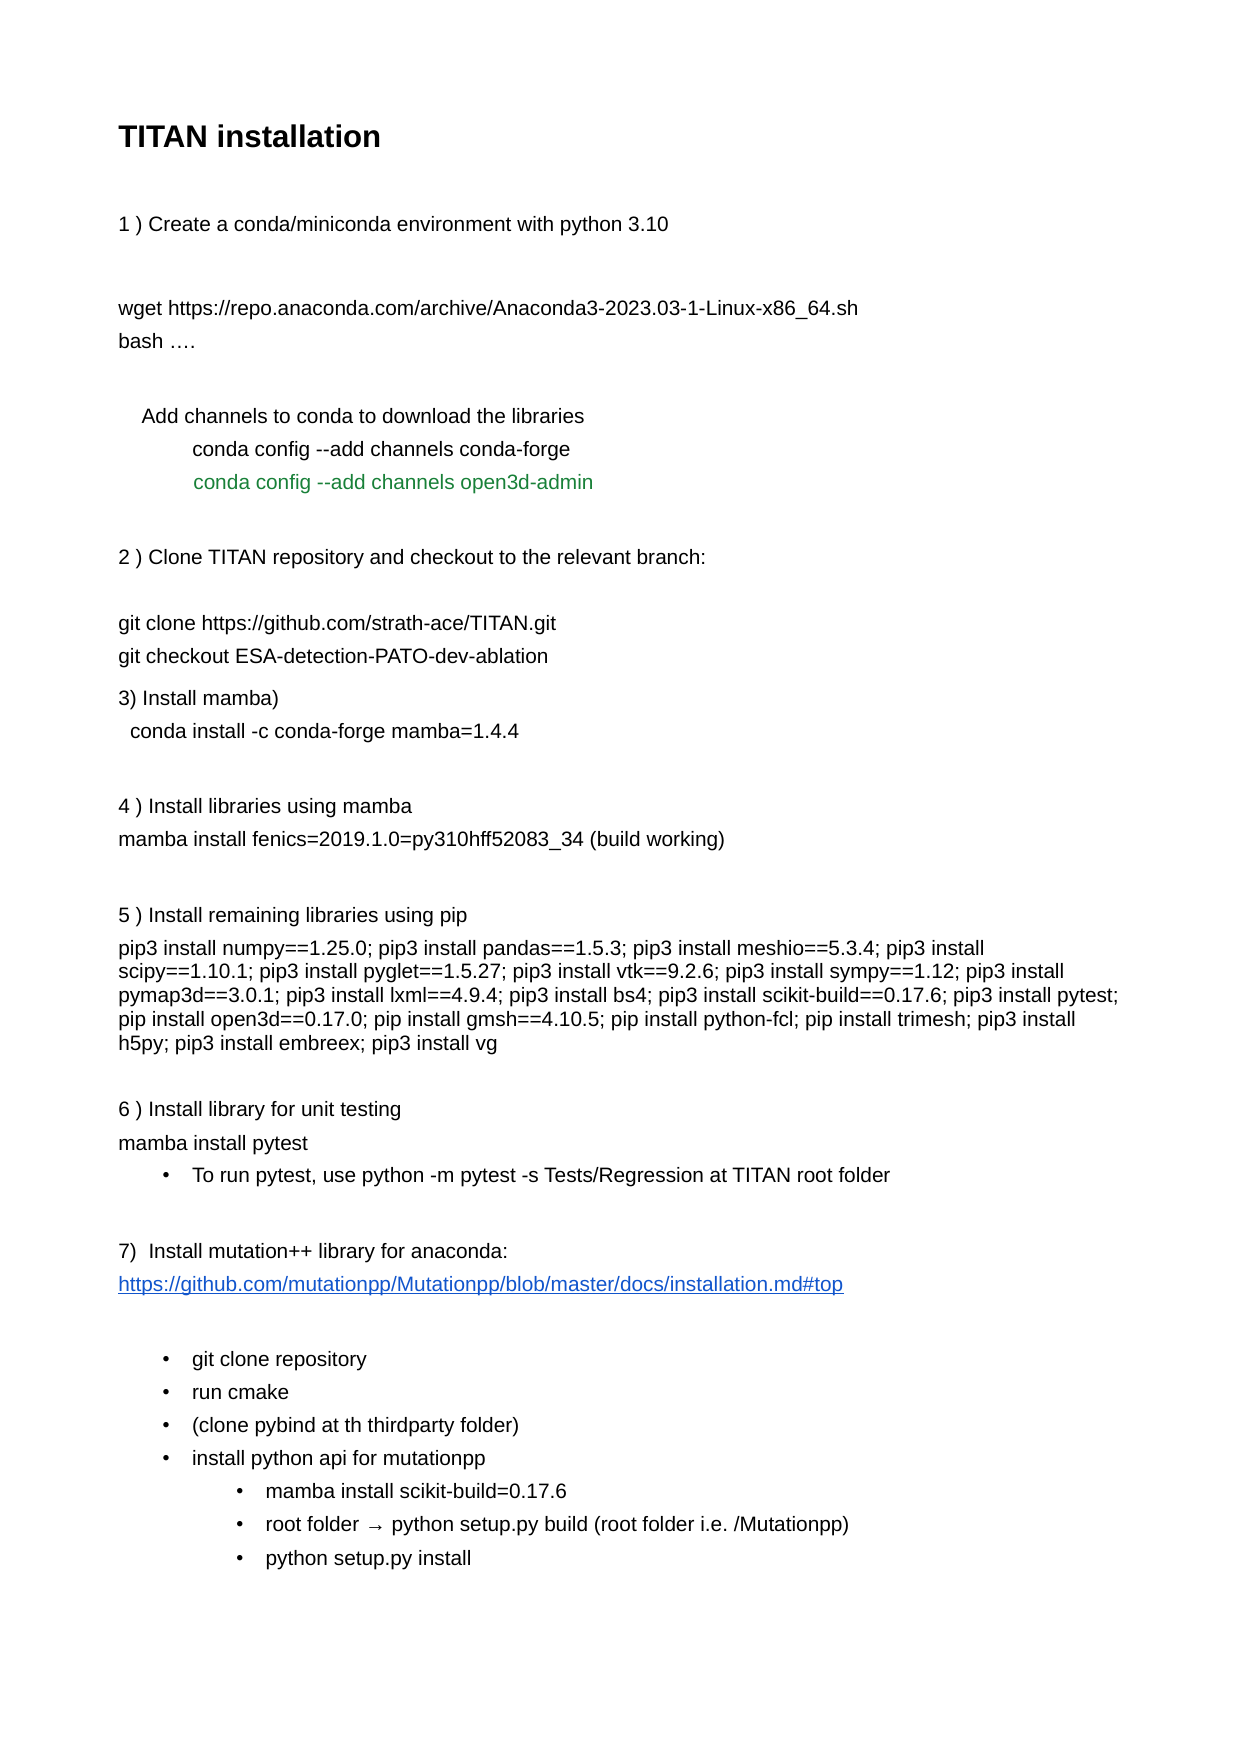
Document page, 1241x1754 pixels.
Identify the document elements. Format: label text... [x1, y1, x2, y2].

text conda config --add channels conda-forge [118, 437, 1122, 461]
list run cmake [162, 1380, 1122, 1404]
list To run pytest, use python -m pytest -s Tests/Regression at TITAN root folder [162, 1163, 1122, 1187]
text wget https://repo.anaconda.com/archive/Anaconda3-2023.03-1-Linux-x86_64.sh [118, 296, 1122, 320]
text pip3 install numpy==1.25.0; pip3 install pandas==1.5.3; pip3 install meshio==5.3.4; pip3 install scipy==1.10.1; pip3 install pyglet==1.5.27; pip3 install vtk==9.2.6; pip3 install sympy==1.12; pip3 install pymap3d==3.0.1; pip3 install lxml==4.9.4; pip3 install bs4; pip3 install scikit-build==0.17.6; pip3 install pytest; pip install open3d==0.17.0; pip install gmsh==4.10.5; pip install python-fcl; pip install trimesh; pip3 install h5py; pip3 install embreex; pip3 install vg [118, 935, 1122, 1055]
list install python api for mutationpp [162, 1446, 1122, 1470]
text bash …. [118, 329, 1122, 353]
text conda config --add channels open3d-admin [118, 470, 1122, 494]
list (clone pybind at th thirdparty folder) [162, 1413, 1122, 1437]
text 4 ) Install libraries using mamba [118, 794, 1122, 818]
list mamba install scikit-build=0.17.6 [236, 1479, 1122, 1503]
list python setup.py install [236, 1545, 1122, 1569]
text 3) Install mamba) [118, 686, 1122, 710]
text mamba install pytest [118, 1130, 1122, 1154]
list git clone repository [162, 1347, 1122, 1371]
text 2 ) Clone TITAN repository and checkout to the relevant branch: [118, 545, 1122, 569]
text 6 ) Install library for unit testing [118, 1097, 1122, 1121]
text git checkout ESA-detection-PATO-dev-ablation [118, 644, 1122, 668]
text 1 ) Create a conda/miniconda environment with python 3.10 [118, 212, 1122, 236]
text 7) Install mutation++ library for anaconda: https://github.com/mutationpp/Mutationpp/blob/master/docs/installation.md#top [118, 1238, 1122, 1296]
text mamba install fenics=2019.1.0=py310hff52083_34 (build working) [118, 827, 1122, 851]
text git clone https://github.com/strath-ace/TITAN.git [118, 611, 1122, 635]
text conda install -c conda-forge mamba=1.4.4 [118, 719, 1122, 743]
text Add channels to conda to download the libraries [118, 404, 1122, 428]
text 5 ) Install remaining libraries using pip [118, 902, 1122, 926]
text TITAN installation [118, 118, 1122, 154]
list root folder → python setup.py build (root folder i.e. /Mutationpp) [236, 1512, 1122, 1536]
